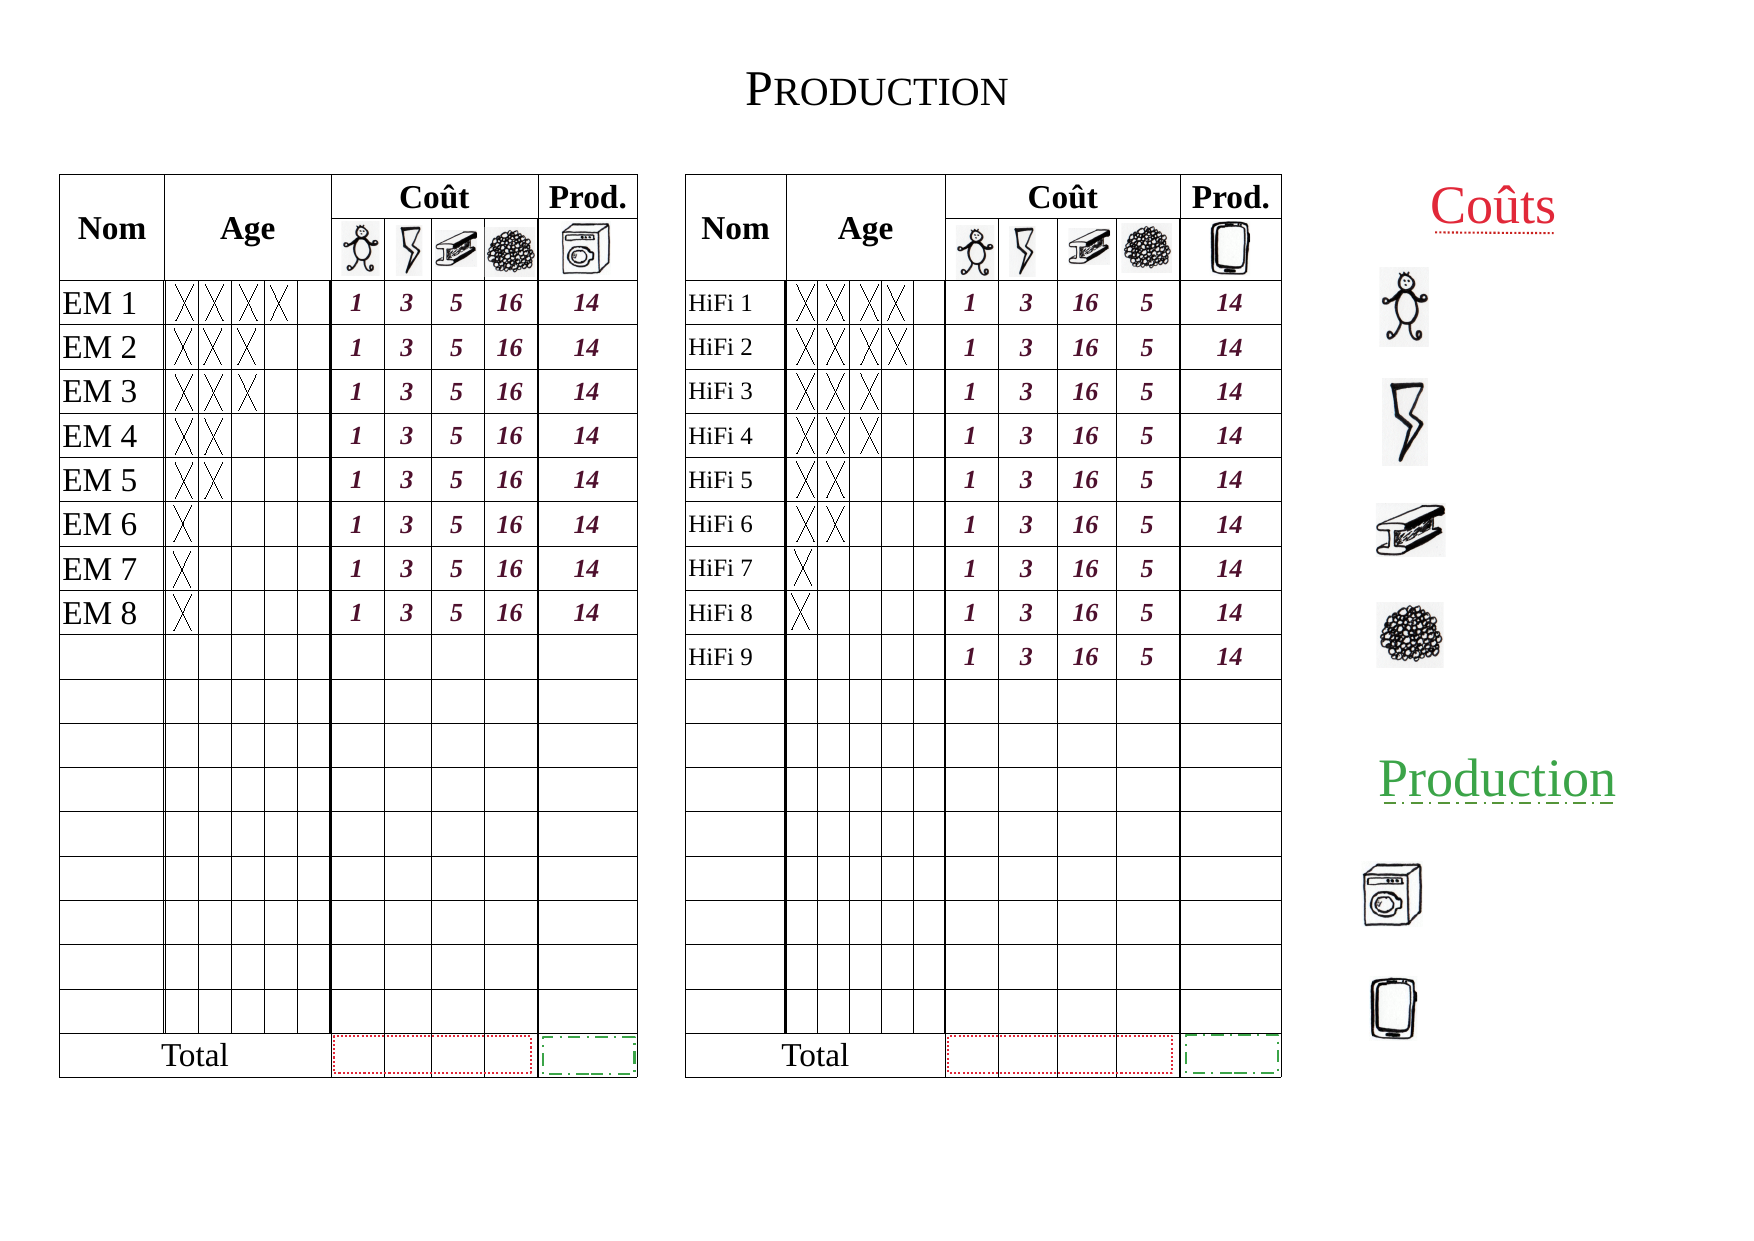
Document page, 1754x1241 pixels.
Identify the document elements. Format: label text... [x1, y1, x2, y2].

table_cell [232, 945, 264, 988]
table_cell 3 [999, 325, 1057, 369]
table_cell [332, 857, 384, 900]
table_cell 3 [999, 635, 1057, 678]
table_cell 3 [999, 591, 1057, 634]
table_cell EM 4 [60, 414, 163, 457]
table_cell [298, 547, 329, 590]
table_cell [432, 857, 484, 900]
table_cell [432, 901, 484, 944]
table_cell [199, 325, 231, 369]
table_cell [999, 768, 1057, 811]
table_header Age [787, 175, 945, 280]
table_cell [199, 635, 231, 678]
table_cell 1 [332, 370, 384, 413]
table_cell [946, 1034, 998, 1077]
table_cell [787, 635, 817, 678]
table_cell [787, 281, 817, 324]
table_cell [332, 1034, 384, 1077]
table_cell EM 3 [60, 370, 163, 413]
table_cell 1 [946, 370, 998, 413]
table_cell [199, 414, 231, 457]
table_cell [332, 635, 384, 678]
table_cell [850, 325, 881, 369]
table_cell [914, 281, 944, 324]
table_cell [166, 458, 198, 501]
table_cell [914, 414, 944, 457]
table_cell [882, 990, 913, 1033]
table_cell [199, 945, 231, 988]
table_cell [60, 901, 163, 944]
table_cell HiFi 9 [686, 635, 784, 678]
table_cell [787, 680, 817, 723]
table_cell [638, 413, 685, 457]
table_cell [539, 901, 637, 944]
table_cell [166, 370, 198, 413]
table_cell [882, 547, 913, 590]
table_cell [946, 990, 998, 1033]
table_cell [232, 591, 264, 634]
table_cell [432, 990, 484, 1033]
table_cell 16 [1058, 591, 1116, 634]
table_cell [787, 370, 817, 413]
table_cell [199, 901, 231, 944]
table_cell [914, 901, 944, 944]
table_cell [1181, 945, 1281, 988]
table_cell [638, 546, 685, 590]
table_cell 3 [385, 281, 431, 324]
table_cell EM 8 [60, 591, 163, 634]
table_cell [166, 768, 198, 811]
table_cell [999, 945, 1057, 988]
table_cell [265, 458, 297, 501]
table_cell [298, 768, 329, 811]
table_cell [232, 635, 264, 678]
table_cell [265, 768, 297, 811]
table_cell [787, 901, 817, 944]
table_cell [539, 680, 637, 723]
table_cell [914, 990, 944, 1033]
table_cell [850, 281, 881, 324]
table_cell [232, 281, 264, 324]
table_cell [882, 812, 913, 856]
table_cell [787, 458, 817, 501]
table_cell 16 [1058, 547, 1116, 590]
table_cell [298, 945, 329, 988]
table_cell [787, 591, 817, 634]
table_cell [539, 724, 637, 767]
table_cell [1117, 945, 1179, 988]
table_cell [787, 812, 817, 856]
table_cell 16 [485, 547, 537, 590]
table_cell [686, 945, 784, 988]
table_cell [298, 990, 329, 1033]
table_cell [818, 458, 849, 501]
table_cell 14 [1181, 591, 1281, 634]
table_cell 1 [332, 547, 384, 590]
table_cell [999, 812, 1057, 856]
table_cell [1181, 1034, 1281, 1077]
table_cell [232, 724, 264, 767]
table_cell 1 [332, 458, 384, 501]
table_cell [818, 901, 849, 944]
table_cell [166, 502, 198, 546]
table_cell [385, 945, 431, 988]
table_cell [818, 502, 849, 546]
table_cell 14 [1181, 635, 1281, 678]
table_cell [914, 591, 944, 634]
table_cell [1058, 768, 1116, 811]
table_cell 1 [946, 635, 998, 678]
table_cell [638, 590, 685, 634]
picture [1375, 503, 1446, 557]
table_cell [850, 812, 881, 856]
table_cell 3 [999, 281, 1057, 324]
table_cell 1 [332, 281, 384, 324]
table_cell [485, 812, 537, 856]
table_cell [60, 945, 163, 988]
table_cell [232, 502, 264, 546]
table_cell [914, 812, 944, 856]
table_cell [60, 724, 163, 767]
table_cell 5 [432, 458, 484, 501]
table_cell [882, 901, 913, 944]
table_cell [298, 680, 329, 723]
table_cell [166, 857, 198, 900]
table_cell 3 [999, 370, 1057, 413]
table_cell [787, 768, 817, 811]
table_cell [818, 812, 849, 856]
table_cell 16 [485, 502, 537, 546]
table_cell [882, 370, 913, 413]
table_cell 1 [332, 414, 384, 457]
table_cell [298, 635, 329, 678]
table_cell [232, 768, 264, 811]
table_cell [914, 724, 944, 767]
table_cell [638, 457, 685, 501]
table_cell [818, 591, 849, 634]
table_cell [60, 680, 163, 723]
table_cell [686, 901, 784, 944]
table_cell 16 [1058, 458, 1116, 501]
table_cell 14 [1181, 325, 1281, 369]
table_cell [638, 280, 685, 324]
table_cell [485, 901, 537, 944]
table_cell [332, 680, 384, 723]
table_cell [1058, 857, 1116, 900]
table_cell [882, 945, 913, 988]
table_cell [787, 990, 817, 1033]
table_cell [232, 370, 264, 413]
table_cell [539, 768, 637, 811]
table_cell 14 [539, 591, 637, 634]
table_cell [298, 724, 329, 767]
table_cell [265, 724, 297, 767]
table_cell 5 [432, 547, 484, 590]
table_cell [298, 591, 329, 634]
table_cell [686, 857, 784, 900]
table_cell [485, 768, 537, 811]
table_cell [432, 1034, 484, 1077]
table_cell 16 [485, 370, 537, 413]
table_header Prod. [1181, 175, 1281, 218]
table_cell [850, 724, 881, 767]
table_cell [787, 857, 817, 900]
table_cell [999, 219, 1057, 280]
table_cell 5 [432, 325, 484, 369]
table_cell [232, 414, 264, 457]
table_cell 16 [485, 281, 537, 324]
table_cell [638, 369, 685, 413]
table_cell [385, 901, 431, 944]
table_cell [485, 724, 537, 767]
table_cell 3 [385, 547, 431, 590]
table_cell [166, 281, 198, 324]
picture [1379, 267, 1429, 347]
table_cell 14 [1181, 281, 1281, 324]
table_cell [1117, 724, 1179, 767]
table_cell [298, 281, 329, 324]
picture [1068, 228, 1111, 265]
table_cell [332, 724, 384, 767]
table_cell [850, 901, 881, 944]
table_cell [385, 857, 431, 900]
table_cell [914, 945, 944, 988]
table_cell [787, 945, 817, 988]
table_cell [385, 1034, 431, 1077]
table_cell [385, 219, 431, 280]
table_cell [999, 724, 1057, 767]
table_cell 5 [1117, 281, 1179, 324]
table_cell HiFi 4 [686, 414, 784, 457]
table_header Nom [686, 175, 786, 280]
table_cell [199, 370, 231, 413]
table_cell [539, 945, 637, 988]
table_cell [946, 768, 998, 811]
table_cell [539, 812, 637, 856]
table_cell [946, 812, 998, 856]
table_cell [485, 1034, 537, 1077]
table_cell 16 [1058, 502, 1116, 546]
table_cell [638, 634, 685, 678]
table_cell 3 [385, 458, 431, 501]
table_cell [1181, 768, 1281, 811]
table_cell 3 [385, 370, 431, 413]
table_cell [946, 945, 998, 988]
table_cell 1 [946, 591, 998, 634]
table_cell [485, 635, 537, 678]
table_cell 1 [946, 547, 998, 590]
table_cell [686, 812, 784, 856]
table_cell [787, 325, 817, 369]
table_cell [914, 680, 944, 723]
table_cell [914, 502, 944, 546]
table_cell [1181, 812, 1281, 856]
table_cell 5 [1117, 547, 1179, 590]
table_cell 1 [332, 325, 384, 369]
table_cell [818, 768, 849, 811]
table_cell [298, 414, 329, 457]
table_cell [882, 414, 913, 457]
table_cell [265, 370, 297, 413]
table_cell [432, 219, 484, 280]
table_cell [818, 857, 849, 900]
table_cell [882, 281, 913, 324]
table_cell [638, 679, 685, 723]
table_cell [265, 812, 297, 856]
table_cell [638, 218, 685, 280]
table_header Nom [60, 175, 164, 280]
table_cell [686, 768, 784, 811]
table_cell [199, 990, 231, 1033]
table_cell 16 [1058, 414, 1116, 457]
table_cell [638, 856, 685, 900]
table_header Coût [946, 175, 1180, 218]
picture [1382, 378, 1428, 466]
table_cell [787, 502, 817, 546]
table_cell [1117, 768, 1179, 811]
table_cell [232, 990, 264, 1033]
table_cell [850, 370, 881, 413]
table_cell [1181, 990, 1281, 1033]
table_cell 16 [1058, 635, 1116, 678]
table_cell 5 [1117, 370, 1179, 413]
table_cell [1181, 219, 1281, 280]
table_cell [1058, 680, 1116, 723]
picture [1368, 976, 1418, 1041]
table_cell [232, 458, 264, 501]
table_cell 14 [539, 502, 637, 546]
table_cell 16 [485, 414, 537, 457]
table_cell EM 6 [60, 502, 163, 546]
table_cell [1058, 812, 1116, 856]
table_cell [638, 723, 685, 767]
table_cell [385, 680, 431, 723]
table_cell [265, 414, 297, 457]
table_cell [882, 502, 913, 546]
table_cell [914, 458, 944, 501]
table_cell [232, 812, 264, 856]
table_cell EM 2 [60, 325, 163, 369]
table_cell [485, 945, 537, 988]
picture [341, 221, 380, 276]
table_cell [1058, 1034, 1116, 1077]
table_cell [298, 502, 329, 546]
table_cell [432, 680, 484, 723]
table_cell [485, 990, 537, 1033]
table_cell [787, 724, 817, 767]
table_cell [914, 370, 944, 413]
table_cell [265, 680, 297, 723]
table_cell [850, 990, 881, 1033]
table_cell 16 [485, 325, 537, 369]
table_cell [332, 768, 384, 811]
table_cell [485, 680, 537, 723]
picture [395, 225, 423, 276]
table_cell [298, 458, 329, 501]
picture [1009, 226, 1036, 277]
table_cell [914, 547, 944, 590]
table_cell [232, 901, 264, 944]
table_cell [232, 325, 264, 369]
table_cell [332, 901, 384, 944]
table_header Prod. [539, 175, 637, 218]
table_cell [818, 414, 849, 457]
table_cell [166, 901, 198, 944]
picture [1209, 221, 1251, 276]
table_cell [914, 635, 944, 678]
table_cell 1 [946, 414, 998, 457]
table_cell 1 [946, 281, 998, 324]
table_cell [432, 812, 484, 856]
table_cell [166, 591, 198, 634]
table_cell EM 5 [60, 458, 163, 501]
table_cell [265, 635, 297, 678]
table_cell 14 [539, 281, 637, 324]
table_cell [999, 857, 1057, 900]
table_cell [60, 635, 163, 678]
table_cell [638, 944, 685, 988]
table_cell [432, 768, 484, 811]
table_cell 1 [946, 458, 998, 501]
table_cell [818, 281, 849, 324]
table_cell 14 [539, 414, 637, 457]
table_cell [818, 990, 849, 1033]
table_cell [265, 990, 297, 1033]
table_cell [818, 547, 849, 590]
table_cell [999, 1034, 1057, 1077]
table_cell [199, 547, 231, 590]
table_cell [946, 724, 998, 767]
table_cell [166, 812, 198, 856]
table_cell [850, 857, 881, 900]
table_cell [946, 857, 998, 900]
table_header Age [165, 175, 331, 280]
table_cell EM 7 [60, 547, 163, 590]
table_cell [882, 325, 913, 369]
picture [1361, 861, 1423, 927]
table_cell [265, 281, 297, 324]
table_cell [265, 325, 297, 369]
table_cell 5 [432, 591, 484, 634]
table_cell [1117, 812, 1179, 856]
table_cell [539, 635, 637, 678]
table_cell [850, 680, 881, 723]
table_cell [298, 812, 329, 856]
table_cell [166, 414, 198, 457]
table_cell [232, 857, 264, 900]
table_cell [539, 1034, 637, 1077]
table_cell [539, 219, 637, 280]
table_cell [385, 724, 431, 767]
table_cell [232, 680, 264, 723]
table_cell 5 [1117, 502, 1179, 546]
table_cell [686, 680, 784, 723]
table_cell [199, 680, 231, 723]
table_cell [1181, 724, 1281, 767]
table_cell [1181, 857, 1281, 900]
table_cell [199, 768, 231, 811]
table_cell 3 [999, 414, 1057, 457]
table_cell [199, 458, 231, 501]
table_cell [1058, 724, 1116, 767]
table_cell 14 [539, 325, 637, 369]
table_cell [265, 945, 297, 988]
table_cell [882, 591, 913, 634]
picture [435, 230, 478, 267]
table_cell [166, 680, 198, 723]
table_cell 16 [1058, 281, 1116, 324]
table_cell [638, 767, 685, 811]
table_cell [332, 812, 384, 856]
table_cell HiFi 5 [686, 458, 784, 501]
table_cell [999, 990, 1057, 1033]
table_cell [882, 768, 913, 811]
table_cell [638, 900, 685, 944]
table_cell 5 [1117, 591, 1179, 634]
table_cell [946, 219, 998, 280]
table_cell [385, 812, 431, 856]
table_cell 1 [332, 591, 384, 634]
table_cell [166, 724, 198, 767]
table_cell [850, 547, 881, 590]
table_cell [914, 768, 944, 811]
picture [484, 227, 536, 277]
table_header [638, 174, 685, 218]
table_cell 3 [385, 414, 431, 457]
table_cell 16 [1058, 370, 1116, 413]
table_cell [385, 768, 431, 811]
table_cell [882, 635, 913, 678]
table_cell [60, 812, 163, 856]
table_cell 3 [385, 502, 431, 546]
table_cell [199, 591, 231, 634]
table_cell [850, 502, 881, 546]
table_cell [1117, 990, 1179, 1033]
table_cell Total [60, 1034, 331, 1077]
table_cell 14 [539, 370, 637, 413]
table_cell [787, 414, 817, 457]
table_cell [166, 547, 198, 590]
table_cell HiFi 7 [686, 547, 784, 590]
table_cell HiFi 1 [686, 281, 784, 324]
table_cell [1117, 219, 1179, 280]
table_cell [265, 901, 297, 944]
table_cell [638, 324, 685, 369]
table_cell [850, 591, 881, 634]
table_cell [385, 635, 431, 678]
table_cell [1058, 901, 1116, 944]
table_cell [638, 501, 685, 546]
table_cell 1 [332, 502, 384, 546]
table_cell [232, 547, 264, 590]
table_cell 14 [1181, 458, 1281, 501]
table_cell [298, 901, 329, 944]
table_cell [914, 857, 944, 900]
table_cell [298, 370, 329, 413]
table_cell [199, 502, 231, 546]
table_cell 1 [946, 325, 998, 369]
table_cell [332, 990, 384, 1033]
table_cell Total [686, 1034, 945, 1077]
table_cell [332, 219, 384, 280]
picture [1376, 602, 1444, 668]
table_header Coût [332, 175, 538, 218]
table_cell [1117, 680, 1179, 723]
picture [560, 221, 611, 275]
table_cell [166, 635, 198, 678]
table_cell [850, 768, 881, 811]
table_cell [539, 990, 637, 1033]
text Production [59, 59, 1695, 117]
table_cell 5 [1117, 325, 1179, 369]
table_cell HiFi 2 [686, 325, 784, 369]
table_cell [882, 857, 913, 900]
table_cell [60, 768, 163, 811]
table_cell 14 [539, 547, 637, 590]
table_cell 5 [432, 502, 484, 546]
table_cell [686, 990, 784, 1033]
table_cell 3 [385, 325, 431, 369]
table_cell [298, 857, 329, 900]
table_cell [638, 1033, 685, 1077]
table_cell 3 [999, 458, 1057, 501]
table_cell [1117, 901, 1179, 944]
table_cell 5 [432, 414, 484, 457]
table_cell HiFi 6 [686, 502, 784, 546]
table_cell [999, 901, 1057, 944]
table_cell [265, 502, 297, 546]
table_cell [298, 325, 329, 369]
table_cell 3 [999, 547, 1057, 590]
table_cell [60, 990, 163, 1033]
table_cell [332, 945, 384, 988]
table_cell [850, 414, 881, 457]
table_cell [686, 724, 784, 767]
table_cell [265, 857, 297, 900]
table_cell 5 [432, 370, 484, 413]
table_cell [999, 680, 1057, 723]
table_cell 16 [485, 591, 537, 634]
table_cell [882, 680, 913, 723]
table_cell [1181, 901, 1281, 944]
table_cell [1117, 1034, 1179, 1077]
table_cell [882, 724, 913, 767]
table_cell 3 [999, 502, 1057, 546]
table_cell [850, 635, 881, 678]
table_cell [60, 857, 163, 900]
table_cell [850, 945, 881, 988]
table_cell [850, 458, 881, 501]
table_cell [818, 370, 849, 413]
table_cell [432, 635, 484, 678]
table_cell [432, 945, 484, 988]
table_cell [265, 547, 297, 590]
table_cell [166, 325, 198, 369]
table_cell 16 [485, 458, 537, 501]
table_cell 16 [1058, 325, 1116, 369]
table_cell EM 1 [60, 281, 163, 324]
table_cell [539, 857, 637, 900]
table_cell [946, 680, 998, 723]
picture [955, 225, 995, 280]
table_cell [485, 857, 537, 900]
table_cell [787, 547, 817, 590]
table_cell [432, 724, 484, 767]
table_cell 3 [385, 591, 431, 634]
table_cell 14 [1181, 370, 1281, 413]
table_cell [1058, 990, 1116, 1033]
table_cell [818, 635, 849, 678]
table_cell [818, 724, 849, 767]
table_cell 5 [1117, 458, 1179, 501]
table_cell 5 [1117, 635, 1179, 678]
table_cell [485, 219, 537, 280]
table_cell 14 [1181, 414, 1281, 457]
table_cell [265, 591, 297, 634]
table_cell [199, 812, 231, 856]
table_cell [638, 989, 685, 1033]
table_cell 1 [946, 502, 998, 546]
table_cell [882, 458, 913, 501]
table_cell [818, 680, 849, 723]
table_cell [199, 857, 231, 900]
table_cell [1058, 945, 1116, 988]
table_cell [818, 325, 849, 369]
table_cell HiFi 3 [686, 370, 784, 413]
table_cell [199, 281, 231, 324]
table_cell [1117, 857, 1179, 900]
table_cell [818, 945, 849, 988]
table_cell [946, 901, 998, 944]
table_cell [385, 990, 431, 1033]
table_cell 5 [432, 281, 484, 324]
table_cell [1181, 680, 1281, 723]
table_cell 14 [539, 458, 637, 501]
table_cell [914, 325, 944, 369]
table_cell 14 [1181, 502, 1281, 546]
table_cell HiFi 8 [686, 591, 784, 634]
table_cell 14 [1181, 547, 1281, 590]
picture [1121, 223, 1172, 273]
table_cell [166, 945, 198, 988]
table_cell [166, 990, 198, 1033]
table_cell [1058, 219, 1116, 280]
table_cell [638, 811, 685, 856]
table_cell [199, 724, 231, 767]
table_cell 5 [1117, 414, 1179, 457]
